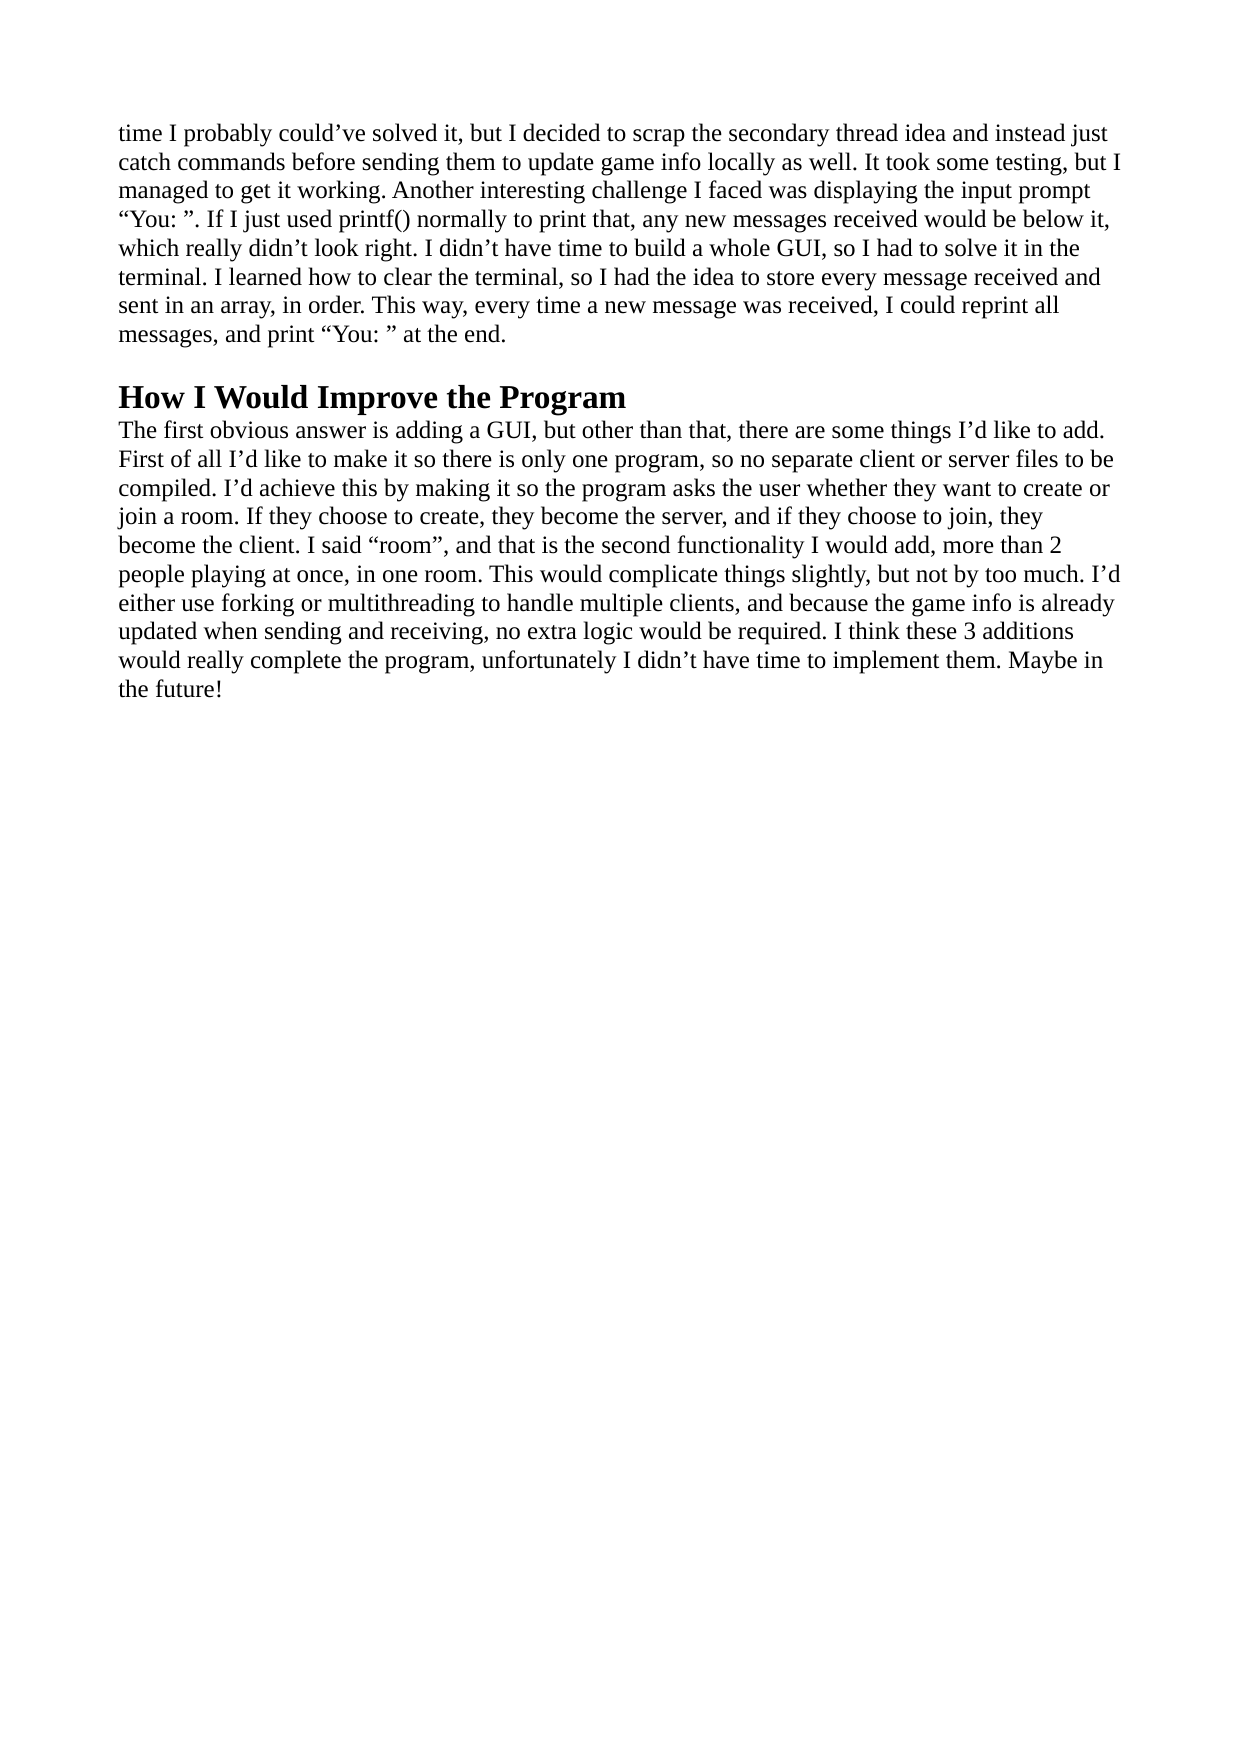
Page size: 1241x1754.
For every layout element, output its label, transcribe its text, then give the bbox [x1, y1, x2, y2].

text time I probably could’ve solved it, but I decided to scrap the secondary thread idea and instead just catch commands before sending them to update game info locally as well. It took some testing, but I managed to get it working. Another interesting challenge I faced was displaying the input prompt “You: ”. If I just used printf() normally to print that, any new messages received would be below it, which really didn’t look right. I didn’t have time to build a whole GUI, so I had to solve it in the terminal. I learned how to clear the terminal, so I had the idea to store every message received and sent in an array, in order. This way, every time a new message was received, I could reprint all messages, and print “You: ” at the end. [118, 118, 1122, 348]
text How I Would Improve the Program [118, 377, 1122, 415]
text The first obvious answer is adding a GUI, but other than that, there are some things I’d like to add. First of all I’d like to make it so there is only one program, so no separate client or server files to be compiled. I’d achieve this by making it so the program asks the user whether they want to create or join a room. If they choose to create, they become the server, and if they choose to join, they become the client. I said “room”, and that is the second functionality I would add, more than 2 people playing at once, in one room. This would complicate things slightly, but not by too much. I’d either use forking or multithreading to handle multiple clients, and because the game info is already updated when sending and receiving, no extra logic would be required. I think these 3 additions would really complete the program, unfortunately I didn’t have time to implement them. Maybe in the future! [118, 415, 1122, 703]
